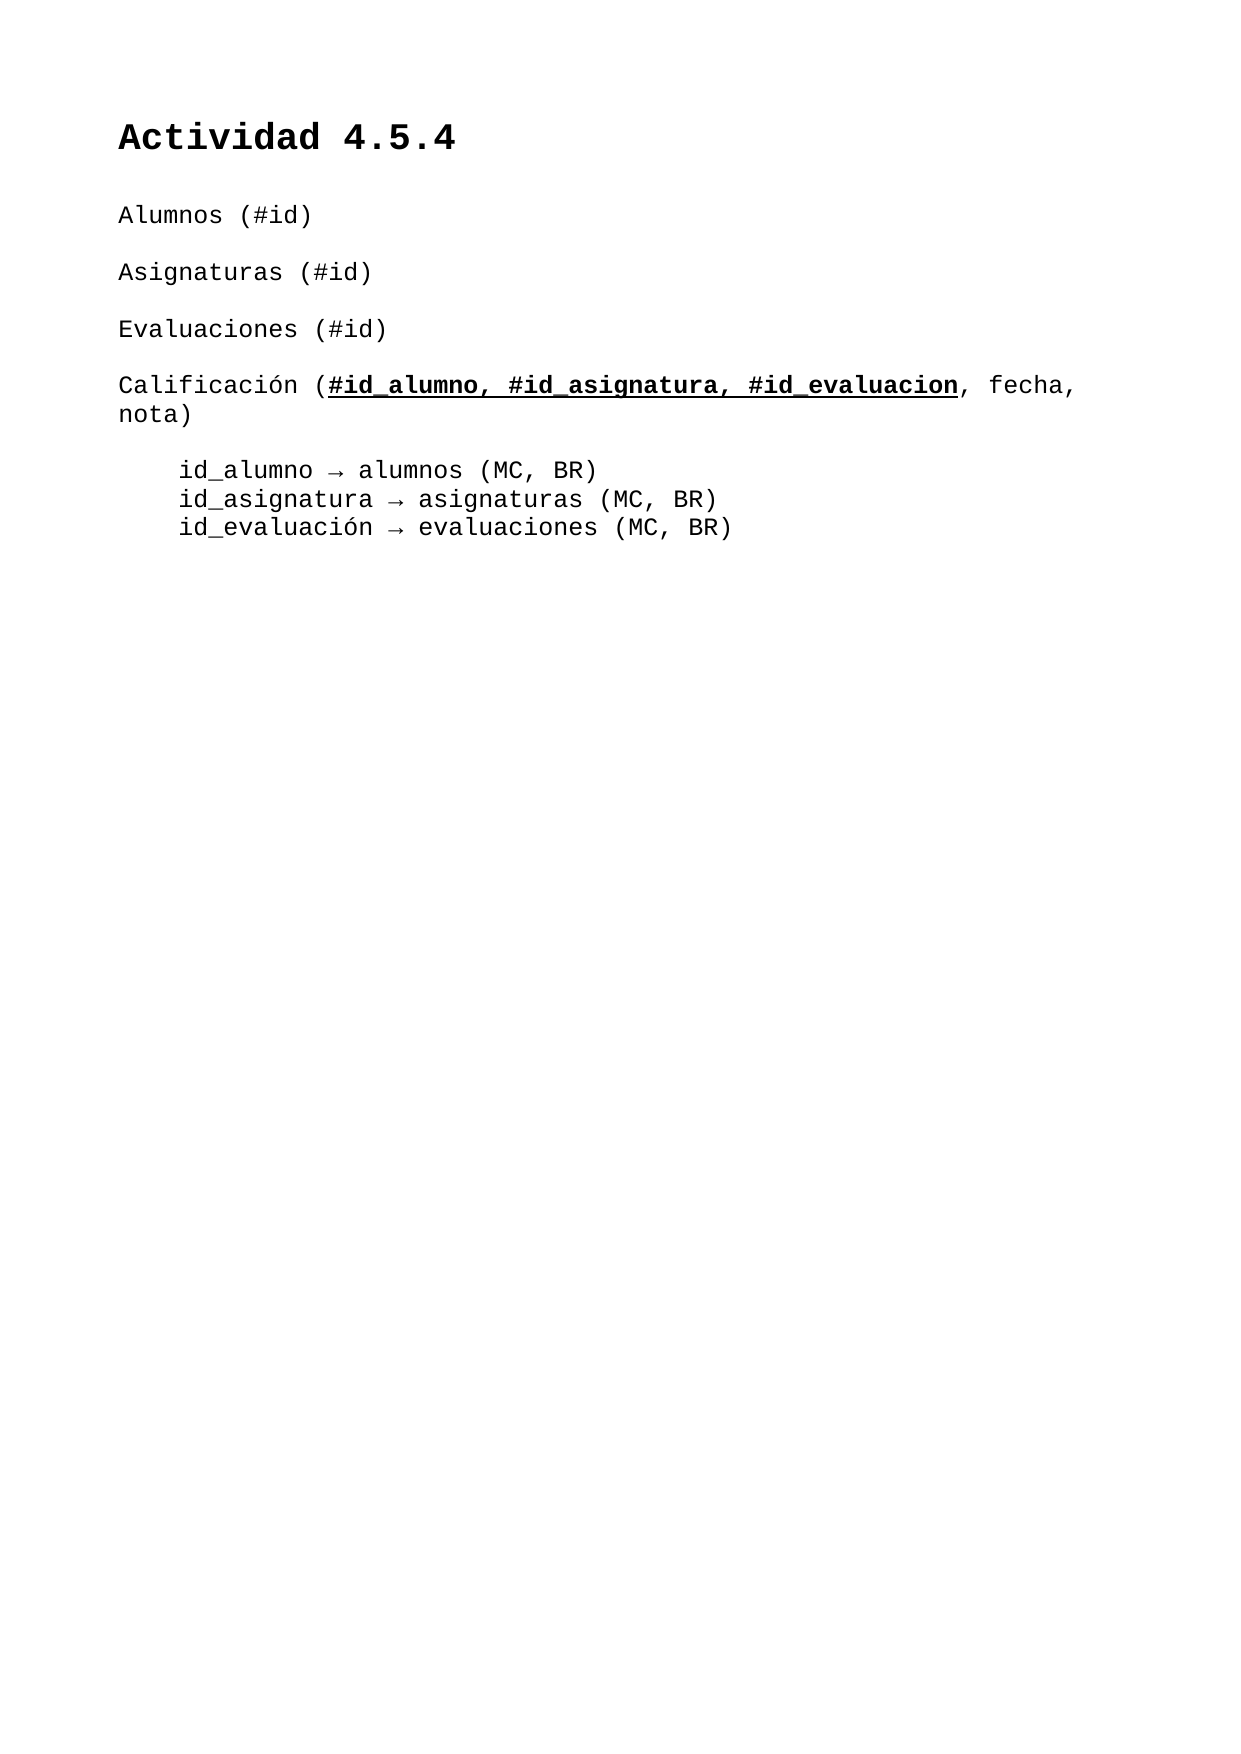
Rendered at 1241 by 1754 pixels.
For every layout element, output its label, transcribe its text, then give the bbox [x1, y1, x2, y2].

text Calificación (#id_alumno, #id_asignatura, #id_evaluacion, fecha, nota) [118, 373, 1122, 430]
text Actividad 4.5.4 [118, 118, 1122, 161]
text Evaluaciones (#id) [118, 316, 1122, 345]
text id_alumno → alumnos (MC, BR) [118, 458, 1122, 486]
text id_asignatura → asignaturas (MC, BR) [118, 486, 1122, 515]
text Asignaturas (#id) [118, 260, 1122, 288]
text id_evaluación → evaluaciones (MC, BR) [118, 515, 1122, 543]
text Alumnos (#id) [118, 203, 1122, 231]
